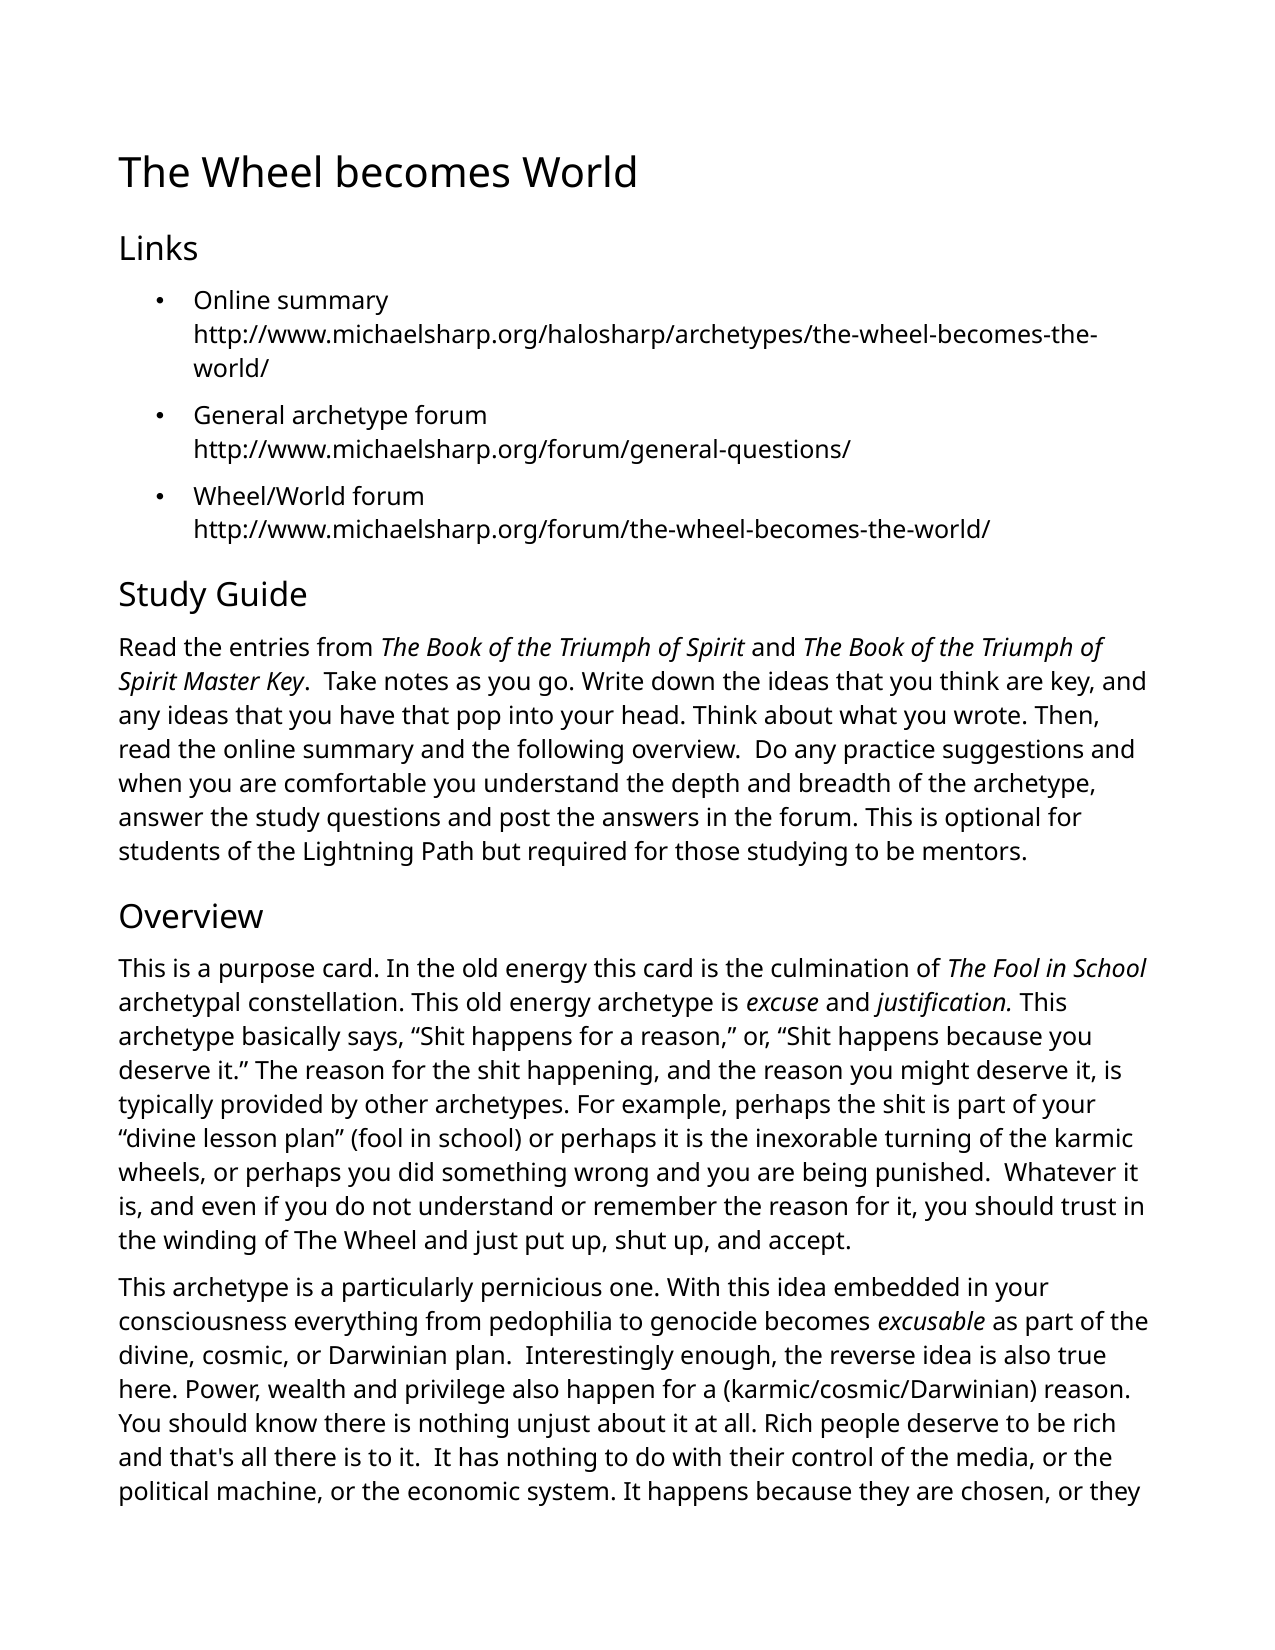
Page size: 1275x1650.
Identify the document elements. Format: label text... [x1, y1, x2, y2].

text This archetype is a particularly pernicious one. With this idea embedded in your consciousness everything from pedophilia to genocide becomes excusable as part of the divine, cosmic, or Darwinian plan. Interestingly enough, the reverse idea is also true here. Power, wealth and privilege also happen for a (karmic/cosmic/Darwinian) reason. You should know there is nothing unjust about it at all. Rich people deserve to be rich and that's all there is to it. It has nothing to do with their control of the media, or the political machine, or the economic system. It happens because they are chosen, or they [118, 1269, 1157, 1508]
subtitle The Wheel becomes World [118, 143, 1157, 200]
list Online summary http://www.michaelsharp.org/halosharp/archetypes/the-wheel-becomes-the-world/ [156, 283, 1157, 385]
subtitle Links [118, 225, 1157, 270]
subtitle Study Guide [118, 571, 1157, 617]
text Read the entries from The Book of the Triumph of Spirit and The Book of the Triumph of Spirit Master Key. Take notes as you go. Write down the ideas that you think are key, and any ideas that you have that pop into your head. Think about what you wrote. Then, read the online summary and the following overview. Do any practice suggestions and when you are comfortable you understand the depth and breadth of the archetype, answer the study questions and post the answers in the forum. This is optional for students of the Lightning Path but required for those studying to be mentors. [118, 629, 1157, 868]
list General archetype forum http://www.michaelsharp.org/forum/general-questions/ [156, 397, 1157, 466]
subtitle Overview [118, 893, 1157, 938]
list Wheel/World forum http://www.michaelsharp.org/forum/the-wheel-becomes-the-world/ [156, 478, 1157, 546]
text This is a purpose card. In the old energy this card is the culmination of The Fool in School archetypal constellation. This old energy archetype is excuse and justification. This archetype basically says, “Shit happens for a reason,” or, “Shit happens because you deserve it.” The reason for the shit happening, and the reason you might deserve it, is typically provided by other archetypes. For example, perhaps the shit is part of your “divine lesson plan” (fool in school) or perhaps it is the inexorable turning of the karmic wheels, or perhaps you did something wrong and you are being punished. Whatever it is, and even if you do not understand or remember the reason for it, you should trust in the winding of The Wheel and just put up, shut up, and accept. [118, 951, 1157, 1257]
